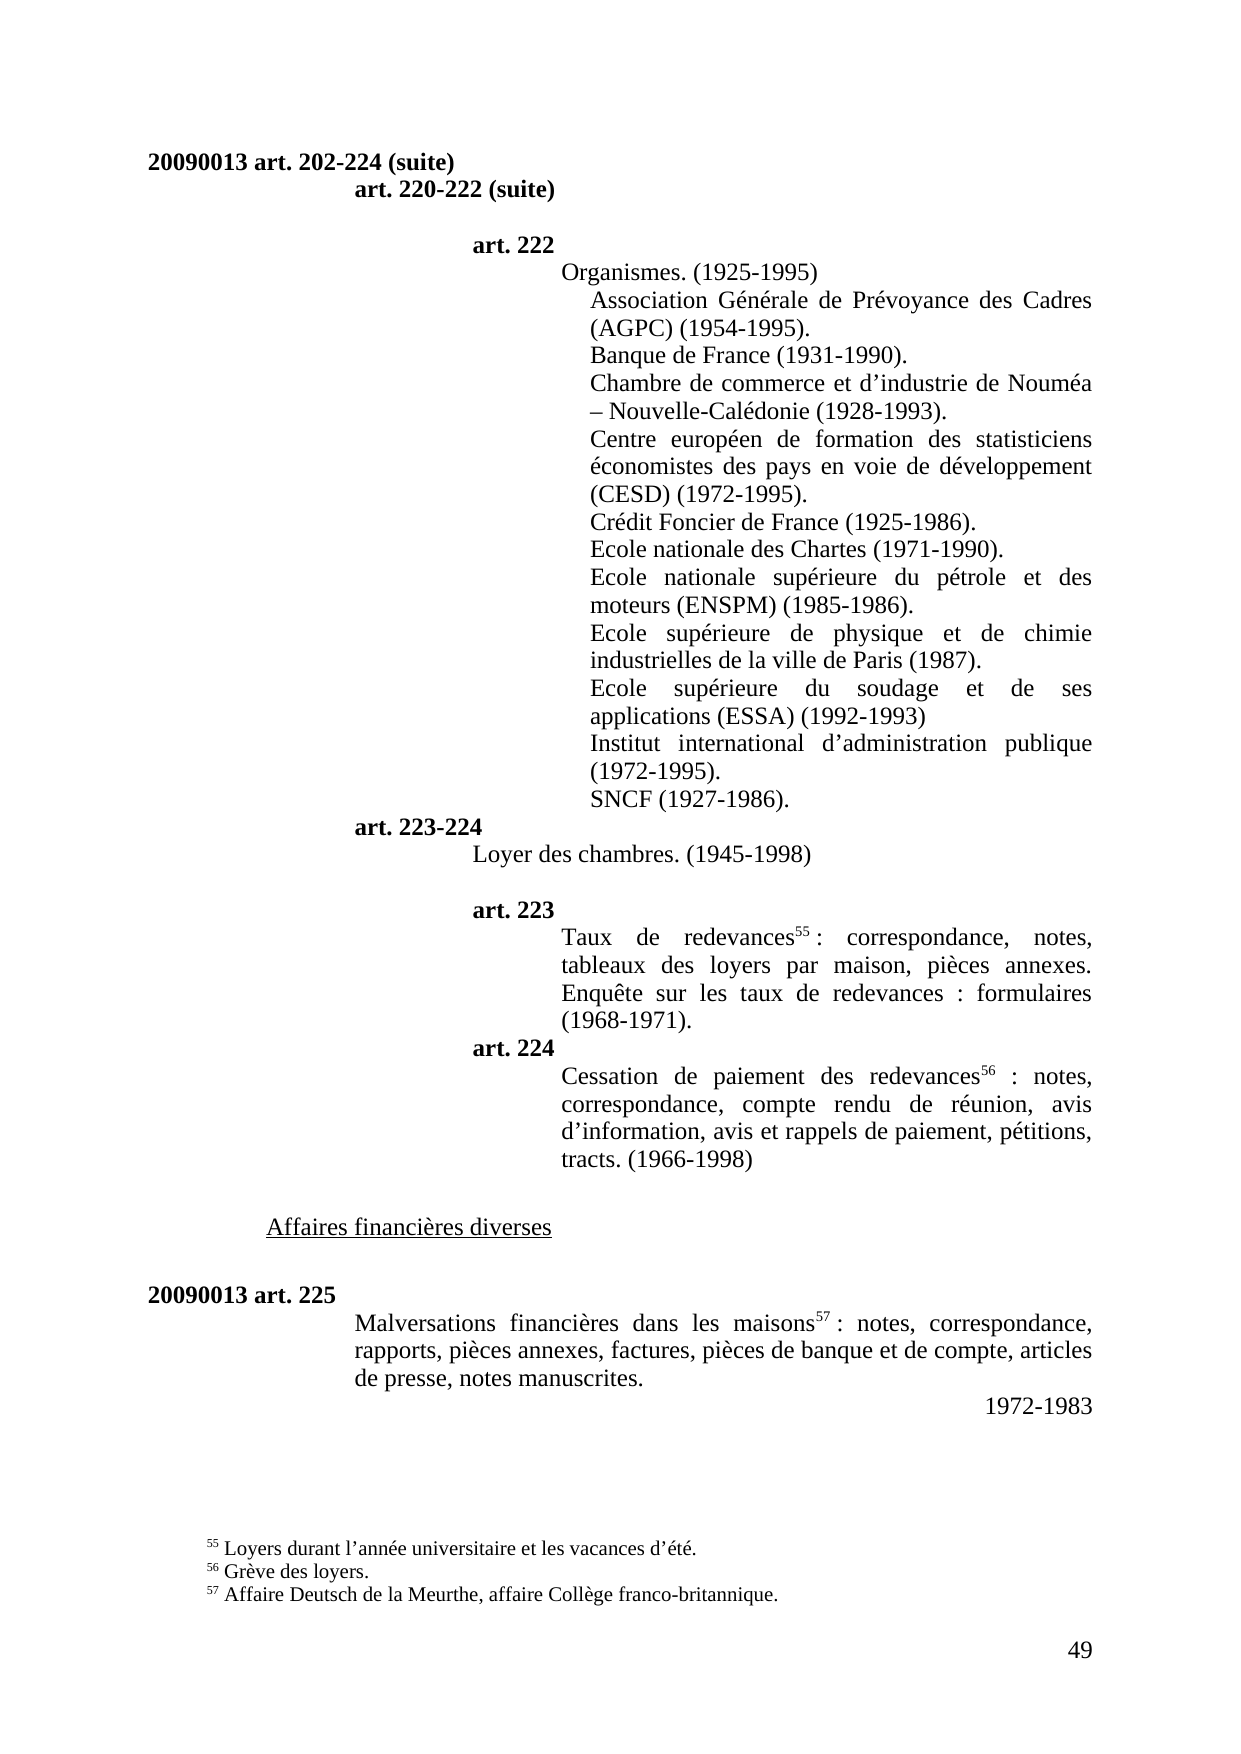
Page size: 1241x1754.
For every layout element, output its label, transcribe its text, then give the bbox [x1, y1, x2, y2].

text Centre européen de formation des statisticiens économistes des pays en voie de développement (CESD) (1972-1995). [590, 425, 1093, 508]
text Association Générale de Prévoyance des Cadres (AGPC) (1954-1995). [590, 286, 1093, 342]
text Loyer des chambres. (1945-1998) [472, 840, 1093, 868]
text art. 224 [472, 1034, 1093, 1062]
text Taux de redevances : correspondance, notes, tableaux des loyers par maison, pièces annexes. Enquête sur les taux de redevances : formulaires (1968-1971). [561, 923, 1093, 1034]
text art. 223 [472, 896, 1093, 923]
text Chambre de commerce et d’industrie de Nouméa – Nouvelle-Calédonie (1928-1993). [590, 369, 1093, 425]
text Malversations financières dans les maisons : notes, correspondance, rapports, pièces annexes, factures, pièces de banque et de compte, articles de presse, notes manuscrites. [354, 1309, 1093, 1392]
text Crédit Foncier de France (1925-1986). [590, 508, 1093, 536]
text Grève des loyers. [148, 1560, 1093, 1583]
text art. 220-222 (suite) [354, 175, 1093, 203]
text Affaires financières diverses [207, 1213, 1093, 1241]
text SNCF (1927-1986). [590, 785, 1093, 813]
text Organismes. (1925-1995) [561, 258, 1093, 286]
text art. 223-224 [354, 813, 1093, 840]
text Ecole nationale des Chartes (1971-1990). [590, 536, 1093, 563]
text Cessation de paiement des redevances : notes, correspondance, compte rendu de réunion, avis d’information, avis et rappels de paiement, pétitions, tracts. (1966-1998) [561, 1062, 1093, 1173]
text Ecole supérieure du soudage et de ses applications (ESSA) (1992-1993) [590, 674, 1093, 729]
text Institut international d’administration publique (1972-1995). [590, 729, 1093, 785]
text 20090013 art. 225 [148, 1281, 1093, 1309]
text 20090013 art. 202-224 (suite) [148, 148, 1093, 175]
text Ecole supérieure de physique et de chimie industrielles de la ville de Paris (1987). [590, 619, 1093, 674]
text 1972-1983 [148, 1392, 1093, 1419]
text Banque de France (1931-1990). [590, 342, 1093, 369]
text art. 222 [472, 231, 1093, 258]
text Loyers durant l’année universitaire et les vacances d’été. [148, 1537, 1093, 1560]
text Ecole nationale supérieure du pétrole et des moteurs (ENSPM) (1985-1986). [590, 563, 1093, 619]
text Affaire Deutsch de la Meurthe, affaire Collège franco-britannique. [148, 1583, 1093, 1606]
